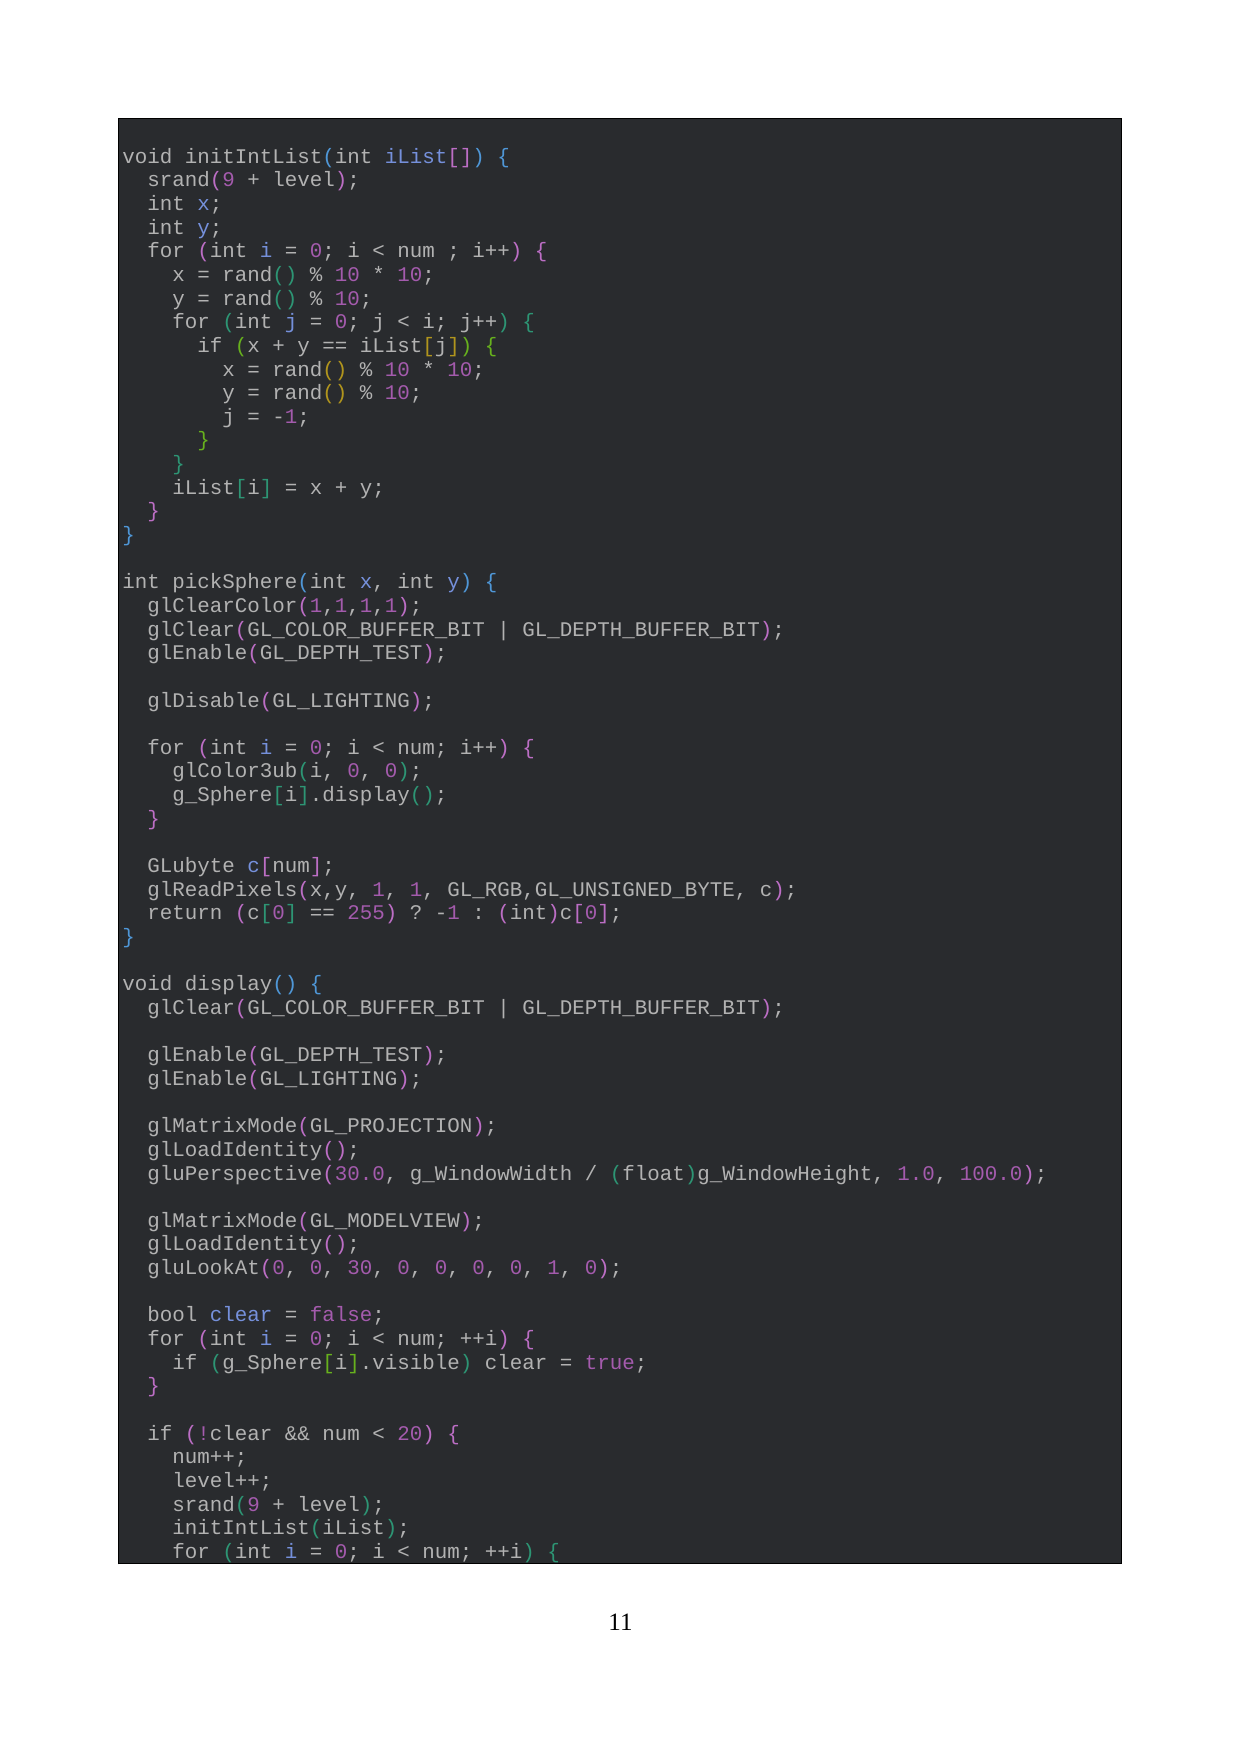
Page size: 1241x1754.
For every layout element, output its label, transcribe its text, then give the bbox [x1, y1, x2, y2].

text } [119, 426, 1121, 449]
text for (int j = 0; j < i; j++) { [119, 307, 1121, 331]
text glColor3ub(i, 0, 0); [119, 757, 1121, 780]
text level++; [119, 1466, 1121, 1489]
text if (g_Sphere[i].visible) clear = true; [119, 1348, 1121, 1371]
text x = rand() % 10 * 10; [119, 260, 1121, 284]
text y = rand() % 10; [119, 378, 1121, 402]
text for (int i = 0; i < num; ++i) { [119, 1324, 1121, 1348]
text g_Sphere[i].display(); [119, 780, 1121, 804]
text return (c[0] == 255) ? -1 : (int)c[0]; [119, 898, 1121, 922]
text srand(9 + level); [119, 1489, 1121, 1513]
text } [119, 1371, 1121, 1395]
text } [119, 922, 1121, 946]
text glClearColor(1,1,1,1); [119, 591, 1121, 615]
text glEnable(GL_LIGHTING); [119, 1064, 1121, 1088]
text for (int i = 0; i < num; ++i) { [119, 1537, 1121, 1563]
text iList[i] = x + y; [119, 473, 1121, 496]
text gluLookAt(0, 0, 30, 0, 0, 0, 0, 1, 0); [119, 1253, 1121, 1277]
text int y; [119, 213, 1121, 236]
text glReadPixels(x,y, 1, 1, GL_RGB,GL_UNSIGNED_BYTE, c); [119, 875, 1121, 898]
text } [119, 496, 1121, 520]
text glDisable(GL_LIGHTING); [119, 686, 1121, 709]
text glEnable(GL_DEPTH_TEST); [119, 638, 1121, 662]
text gluPerspective(30.0, g_WindowWidth / (float)g_WindowHeight, 1.0, 100.0); [119, 1158, 1121, 1182]
text } [119, 520, 1121, 544]
text for (int i = 0; i < num; i++) { [119, 733, 1121, 757]
text num++; [119, 1442, 1121, 1466]
text void initIntList(int iList[]) { [119, 142, 1121, 165]
text glMatrixMode(GL_MODELVIEW); [119, 1206, 1121, 1229]
text glClear(GL_COLOR_BUFFER_BIT | GL_DEPTH_BUFFER_BIT); [119, 615, 1121, 638]
text glMatrixMode(GL_PROJECTION); [119, 1111, 1121, 1135]
text if (!clear && num < 20) { [119, 1419, 1121, 1442]
text x = rand() % 10 * 10; [119, 354, 1121, 378]
text bool clear = false; [119, 1300, 1121, 1324]
text glEnable(GL_DEPTH_TEST); [119, 1040, 1121, 1064]
text int pickSphere(int x, int y) { [119, 567, 1121, 591]
text for (int i = 0; i < num ; i++) { [119, 236, 1121, 260]
text if (x + y == iList[j]) { [119, 331, 1121, 354]
text int x; [119, 189, 1121, 213]
text srand(9 + level); [119, 165, 1121, 189]
text y = rand() % 10; [119, 284, 1121, 307]
text j = -1; [119, 402, 1121, 426]
text glClear(GL_COLOR_BUFFER_BIT | GL_DEPTH_BUFFER_BIT); [119, 993, 1121, 1017]
text glLoadIdentity(); [119, 1135, 1121, 1158]
text glLoadIdentity(); [119, 1229, 1121, 1253]
text initIntList(iList); [119, 1513, 1121, 1537]
text } [119, 449, 1121, 473]
text GLubyte c[num]; [119, 851, 1121, 875]
text } [119, 804, 1121, 827]
text void display() { [119, 969, 1121, 993]
